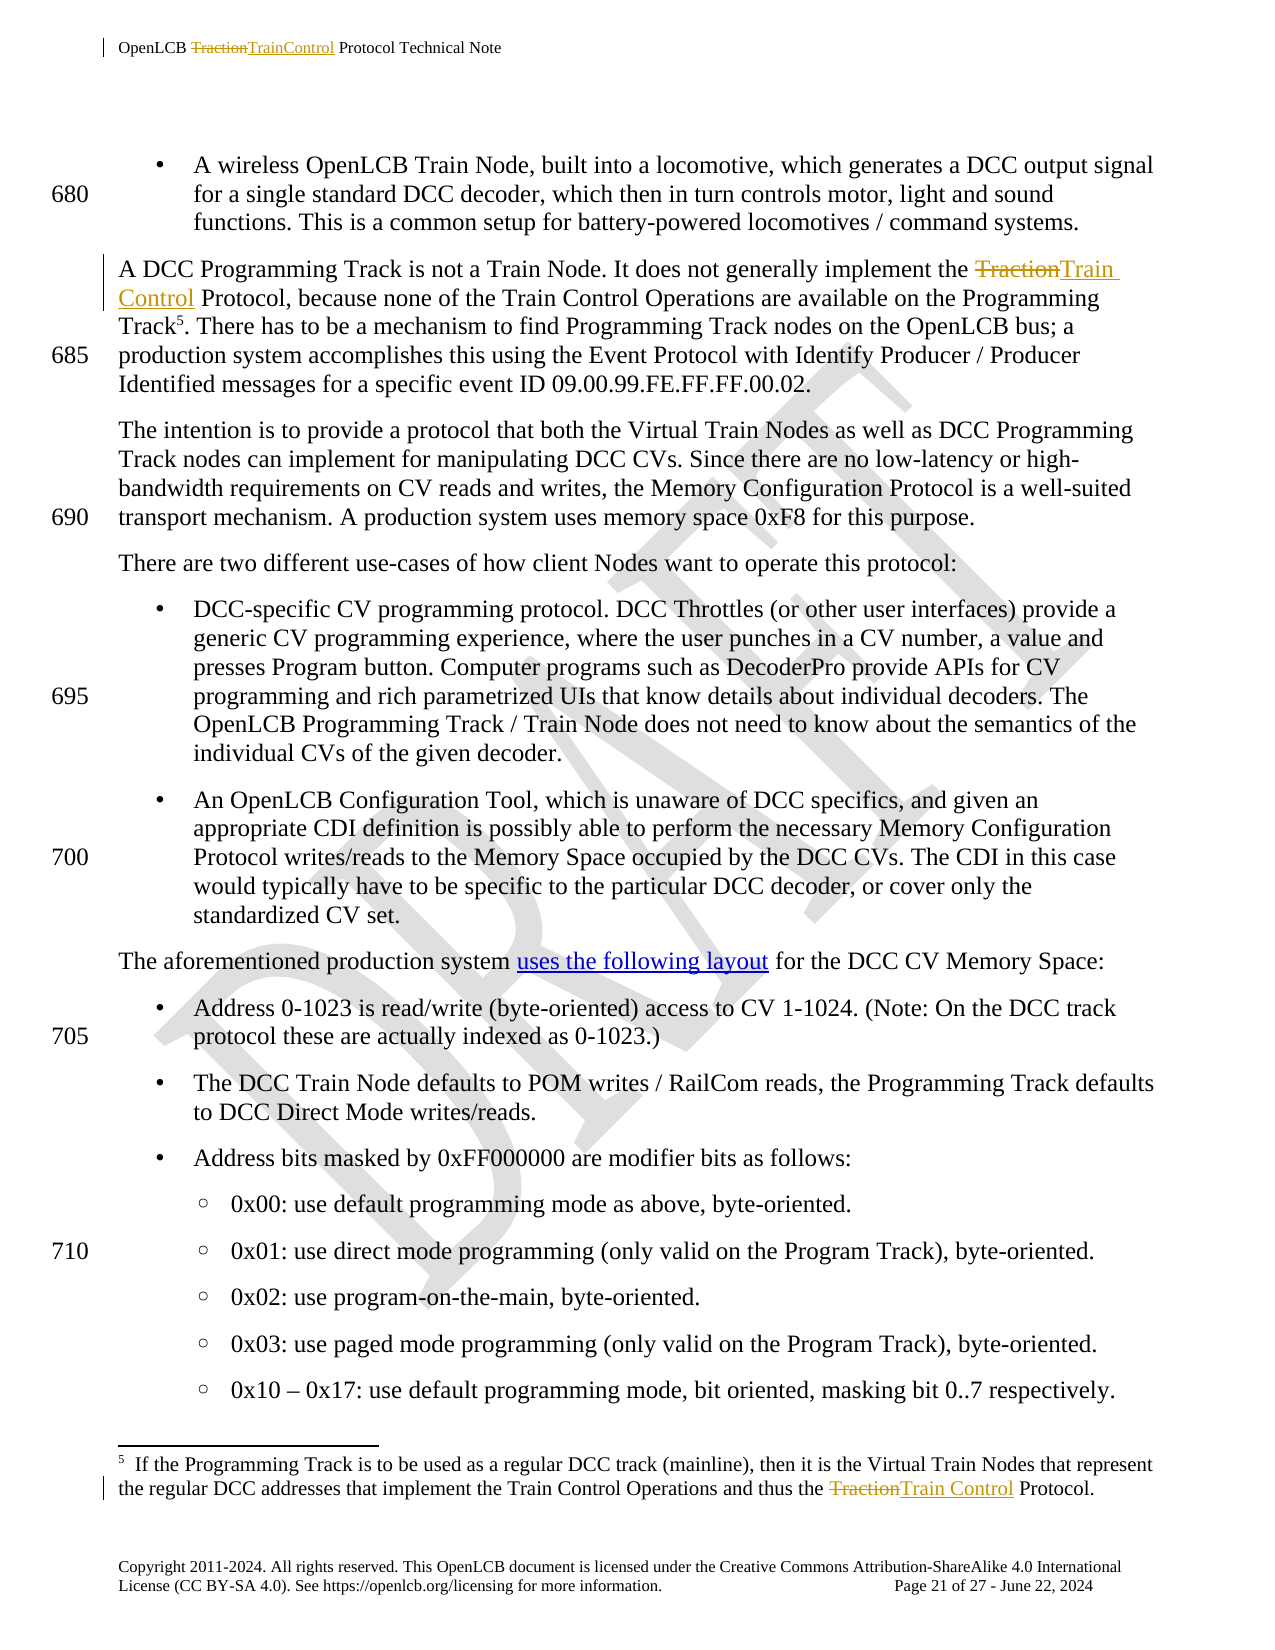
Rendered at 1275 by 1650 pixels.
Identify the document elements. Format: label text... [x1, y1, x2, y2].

list An OpenLCB Configuration Tool, which is unaware of DCC specifics, and given an appropriate CDI definition is possibly able to perform the necessary Memory Configuration Protocol writes/reads to the Memory Space occupied by the DCC CVs. The CDI in this case would typically have to be specific to the particular DCC decoder, or cover only the standardized CV set. [670, 785, 1157, 928]
text The aforementioned production system uses the following layout for the DCC CV Memory Space: [544, 946, 712, 971]
text There are two different use-cases of how client Nodes want to operate this protocol: [952, 548, 1157, 577]
list Address 0-1023 is read/write (byte-oriented) access to CV 1-1024. (Note: On the DCC track protocol these are actually indexed as 0-1023.) [390, 993, 513, 1050]
text A DCC Programming Track is not a Train Node. It does not generally implement the Train Control Protocol, because none of the Train Control Operations are available on the Programming Track. There has to be a mechanism to find Programming Track nodes on the OpenLCB bus; a production system accomplishes this using the Event Protocol with Identify Producer / Producer Identified messages for a specific event ID 09.00.99.FE.FF.FF.00.02. [118, 254, 1157, 398]
list Address 0-1023 is read/write (byte-oriented) access to CV 1-1024. (Note: On the DCC track protocol these are actually indexed as 0-1023.) [502, 993, 680, 1050]
text There are two different use-cases of how client Nodes want to operate this protocol: [667, 548, 938, 577]
list Address bits masked by 0xFF000000 are modifier bits as follows: [513, 1143, 1157, 1172]
list 0x01: use direct mode programming (only valid on the Program Track), byte-oriented. [476, 1236, 1157, 1265]
list 0x10 – 0x17: use default programming mode, bit oriented, masking bit 0..7 respectively. [193, 1375, 1157, 1404]
list An OpenLCB Configuration Tool, which is unaware of DCC specifics, and given an appropriate CDI definition is possibly able to perform the necessary Memory Configuration Protocol writes/reads to the Memory Space occupied by the DCC CVs. The CDI in this case would typically have to be specific to the particular DCC decoder, or cover only the standardized CV set. [156, 785, 683, 928]
list 0x02: use program-on-the-main, byte-oriented. [193, 1282, 428, 1311]
list The DCC Train Node defaults to POM writes / RailCom reads, the Programming Track defaults to DCC Direct Mode writes/reads. [465, 1068, 584, 1125]
list A wireless OpenLCB Train Node, built into a locomotive, which generates a DCC output signal for a single standard DCC decoder, which then in turn controls motor, light and sound functions. This is a common setup for battery-powered locomotives / command systems. [156, 150, 1157, 236]
list 0x00: use default programming mode as above, byte-oriented. [515, 1189, 1157, 1218]
text There are two different use-cases of how client Nodes want to operate this protocol: [118, 548, 640, 577]
text The aforementioned production system uses the following layout for the DCC CV Memory Space: [306, 946, 438, 975]
list DCC-specific CV programming protocol. DCC Throttles (or other user interfaces) provide a generic CV programming experience, where the user punches in a CV number, a value and presses Program button. Computer programs such as DecoderPro provide APIs for CV programming and rich parametrized UIs that know details about individual decoders. The OpenLCB Programming Track / Train Node does not need to know about the semantics of the individual CVs of the given decoder. [156, 594, 827, 767]
text The aforementioned production system uses the following layout for the DCC CV Memory Space: [118, 946, 257, 975]
list Address 0-1023 is read/write (byte-oriented) access to CV 1-1024. (Note: On the DCC track protocol these are actually indexed as 0-1023.) [690, 993, 1157, 1050]
list DCC-specific CV programming protocol. DCC Throttles (or other user interfaces) provide a generic CV programming experience, where the user punches in a CV number, a value and presses Program button. Computer programs such as DecoderPro provide APIs for CV programming and rich parametrized UIs that know details about individual decoders. The OpenLCB Programming Track / Train Node does not need to know about the semantics of the individual CVs of the given decoder. [697, 594, 818, 675]
list 0x02: use program-on-the-main, byte-oriented. [429, 1282, 1157, 1311]
text The aforementioned production system uses the following layout for the DCC CV Memory Space: [716, 946, 1157, 975]
list 0x00: use default programming mode as above, byte-oriented. [385, 1189, 493, 1218]
list Address 0-1023 is read/write (byte-oriented) access to CV 1-1024. (Note: On the DCC track protocol these are actually indexed as 0-1023.) [211, 993, 403, 1050]
list An OpenLCB Configuration Tool, which is unaware of DCC specifics, and given an appropriate CDI definition is possibly able to perform the necessary Memory Configuration Protocol writes/reads to the Memory Space occupied by the DCC CVs. The CDI in this case would typically have to be specific to the particular DCC decoder, or cover only the standardized CV set. [366, 828, 515, 928]
list The DCC Train Node defaults to POM writes / RailCom reads, the Programming Track defaults to DCC Direct Mode writes/reads. [574, 1068, 1157, 1125]
list Address bits masked by 0xFF000000 are modifier bits as follows: [156, 1143, 325, 1172]
list 0x00: use default programming mode as above, byte-oriented. [193, 1189, 371, 1218]
text If the Programming Track is to be used as a regular DCC track (mainline), then it is the Virtual Train Nodes that represent the regular DCC addresses that implement the Train Control Operations and thus the Train Control Protocol. [118, 1452, 1157, 1500]
list DCC-specific CV programming protocol. DCC Throttles (or other user interfaces) provide a generic CV programming experience, where the user punches in a CV number, a value and presses Program button. Computer programs such as DecoderPro provide APIs for CV programming and rich parametrized UIs that know details about individual decoders. The OpenLCB Programming Track / Train Node does not need to know about the semantics of the individual CVs of the given decoder. [799, 594, 1157, 767]
text The intention is to provide a protocol that both the Virtual Train Nodes as well as DCC Programming Track nodes can implement for manipulating DCC CVs. Since there are no low-latency or high-bandwidth requirements on CV reads and writes, the Memory Configuration Protocol is a well-suited transport mechanism. A production system uses memory space 0xF8 for this purpose. [757, 433, 891, 530]
list Address bits masked by 0xFF000000 are modifier bits as follows: [339, 1143, 491, 1172]
list The DCC Train Node defaults to POM writes / RailCom reads, the Programming Track defaults to DCC Direct Mode writes/reads. [156, 1068, 278, 1125]
list The DCC Train Node defaults to POM writes / RailCom reads, the Programming Track defaults to DCC Direct Mode writes/reads. [264, 1068, 468, 1125]
list 0x03: use paged mode programming (only valid on the Program Track), byte-oriented. [193, 1329, 1157, 1358]
text The intention is to provide a protocol that both the Virtual Train Nodes as well as DCC Programming Track nodes can implement for manipulating DCC CVs. Since there are no low-latency or high-bandwidth requirements on CV reads and writes, the Memory Configuration Protocol is a well-suited transport mechanism. A production system uses memory space 0xF8 for this purpose. [819, 415, 1157, 530]
text The intention is to provide a protocol that both the Virtual Train Nodes as well as DCC Programming Track nodes can implement for manipulating DCC CVs. Since there are no low-latency or high-bandwidth requirements on CV reads and writes, the Memory Configuration Protocol is a well-suited transport mechanism. A production system uses memory space 0xF8 for this purpose. [118, 415, 788, 530]
list 0x01: use direct mode programming (only valid on the Program Track), byte-oriented. [193, 1236, 418, 1265]
